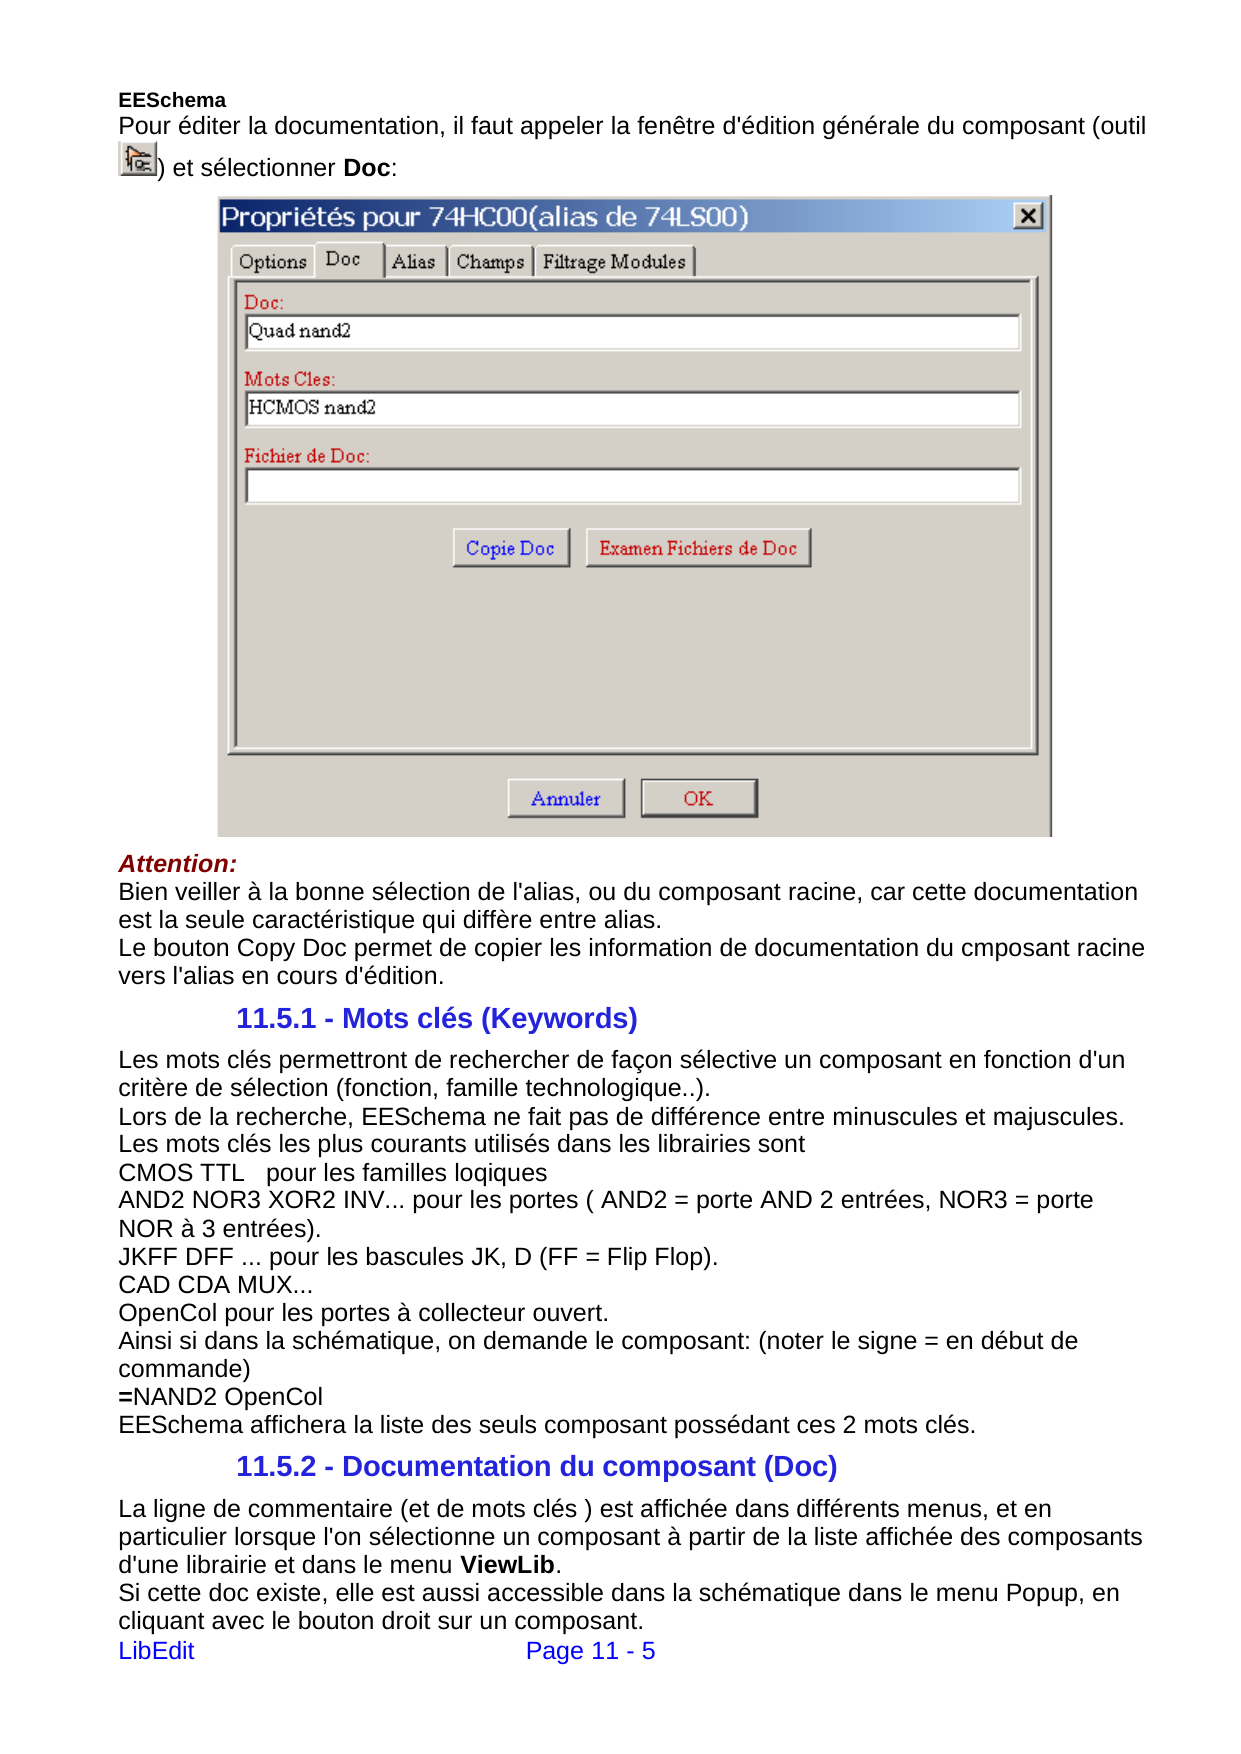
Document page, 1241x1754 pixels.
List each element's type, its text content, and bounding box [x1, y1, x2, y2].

text JKFF DFF ... pour les bascules JK, D (FF = Flip Flop). [118, 1242, 1152, 1271]
text Lors de la recherche, EESchema ne fait pas de différence entre minuscules et majuscules. [118, 1102, 1152, 1130]
text CMOS TTL pour les familles loqiques [118, 1158, 1152, 1186]
text Le bouton Copy Doc permet de copier les information de documentation du cmposant racine vers l'alias en cours d'édition. [118, 934, 1152, 990]
text Ainsi si dans la schématique, on demande le composant: (noter le signe = en début de commande) [118, 1327, 1152, 1383]
text Si cette doc existe, elle est aussi accessible dans la schématique dans le menu Popup, en cliquant avec le bouton droit sur un composant. [118, 1579, 1152, 1635]
text Pour éditer la documentation, il faut appeler la fenêtre d'édition générale du composant (outil ) et sélectionner Doc: [118, 112, 1152, 182]
text Bien veiller à la bonne sélection de l'alias, ou du composant racine, car cette documentation est la seule caractéristique qui diffère entre alias. [118, 878, 1152, 934]
picture [118, 140, 158, 176]
text =NAND2 OpenCol [118, 1383, 1152, 1411]
text CAD CDA MUX... [118, 1271, 1152, 1298]
text La ligne de commentaire (et de mots clés ) est affichée dans différents menus, et en particulier lorsque l'on sélectionne un composant à partir de la liste affichée des composants d'une librairie et dans le menu ViewLib. [118, 1495, 1152, 1579]
text OpenCol pour les portes à collecteur ouvert. [118, 1298, 1152, 1327]
subtitle Mots clés (Keywords) [236, 1002, 1152, 1034]
text EESchema affichera la liste des seuls composant possédant ces 2 mots clés. [118, 1411, 1152, 1439]
subtitle Documentation du composant (Doc) [236, 1450, 1152, 1483]
text Attention: [118, 850, 1152, 878]
text Les mots clés permettront de rechercher de façon sélective un composant en fonction d'un critère de sélection (fonction, famille technologique..). [118, 1046, 1152, 1102]
text AND2 NOR3 XOR2 INV... pour les portes ( AND2 = porte AND 2 entrées, NOR3 = porte NOR à 3 entrées). [118, 1186, 1152, 1242]
picture [217, 195, 1053, 837]
text Les mots clés les plus courants utilisés dans les librairies sont [118, 1130, 1152, 1158]
